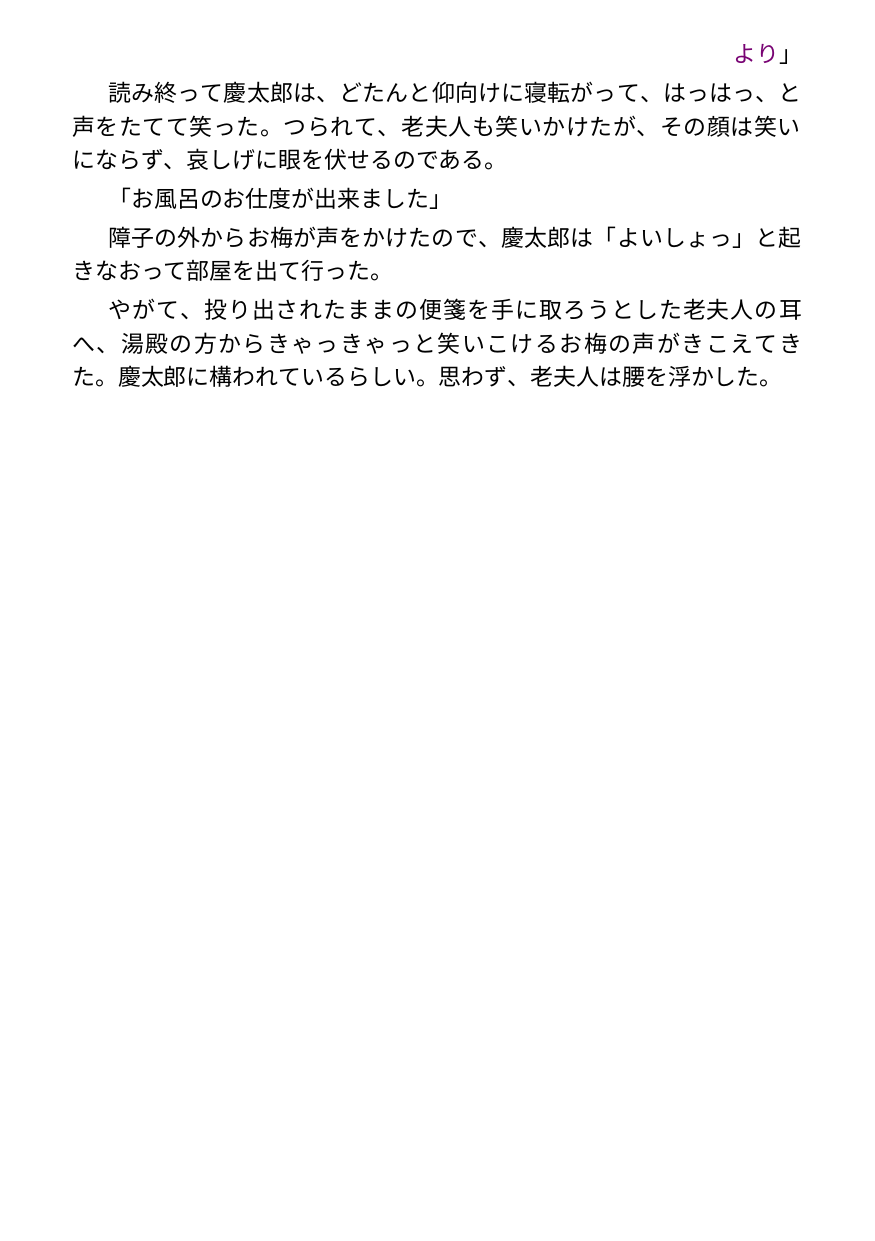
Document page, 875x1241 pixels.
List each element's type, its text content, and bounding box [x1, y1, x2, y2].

text より」 [72, 36, 802, 69]
text 読み終って慶太郎は、どたんと仰向けに寝転がって、はっはっ、と声をたてて笑った。つられて、老夫人も笑いかけたが、その顔は笑いにならず、哀しげに眼を伏せるのである。 [72, 75, 802, 175]
text 障子の外からお梅が声をかけたので、慶太郎は「よいしょっ」と起きなおって部屋を出て行った。 [72, 220, 802, 286]
text やがて、投り出されたままの便箋を手に取ろうとした老夫人の耳へ、湯殿の方からきゃっきゃっと笑いこけるお梅の声がきこえてきた。慶太郎に構われているらしい。思わず、老夫人は腰を浮かした。 [72, 292, 802, 392]
text 「お風呂のお仕度が出来ました」 [72, 181, 802, 214]
